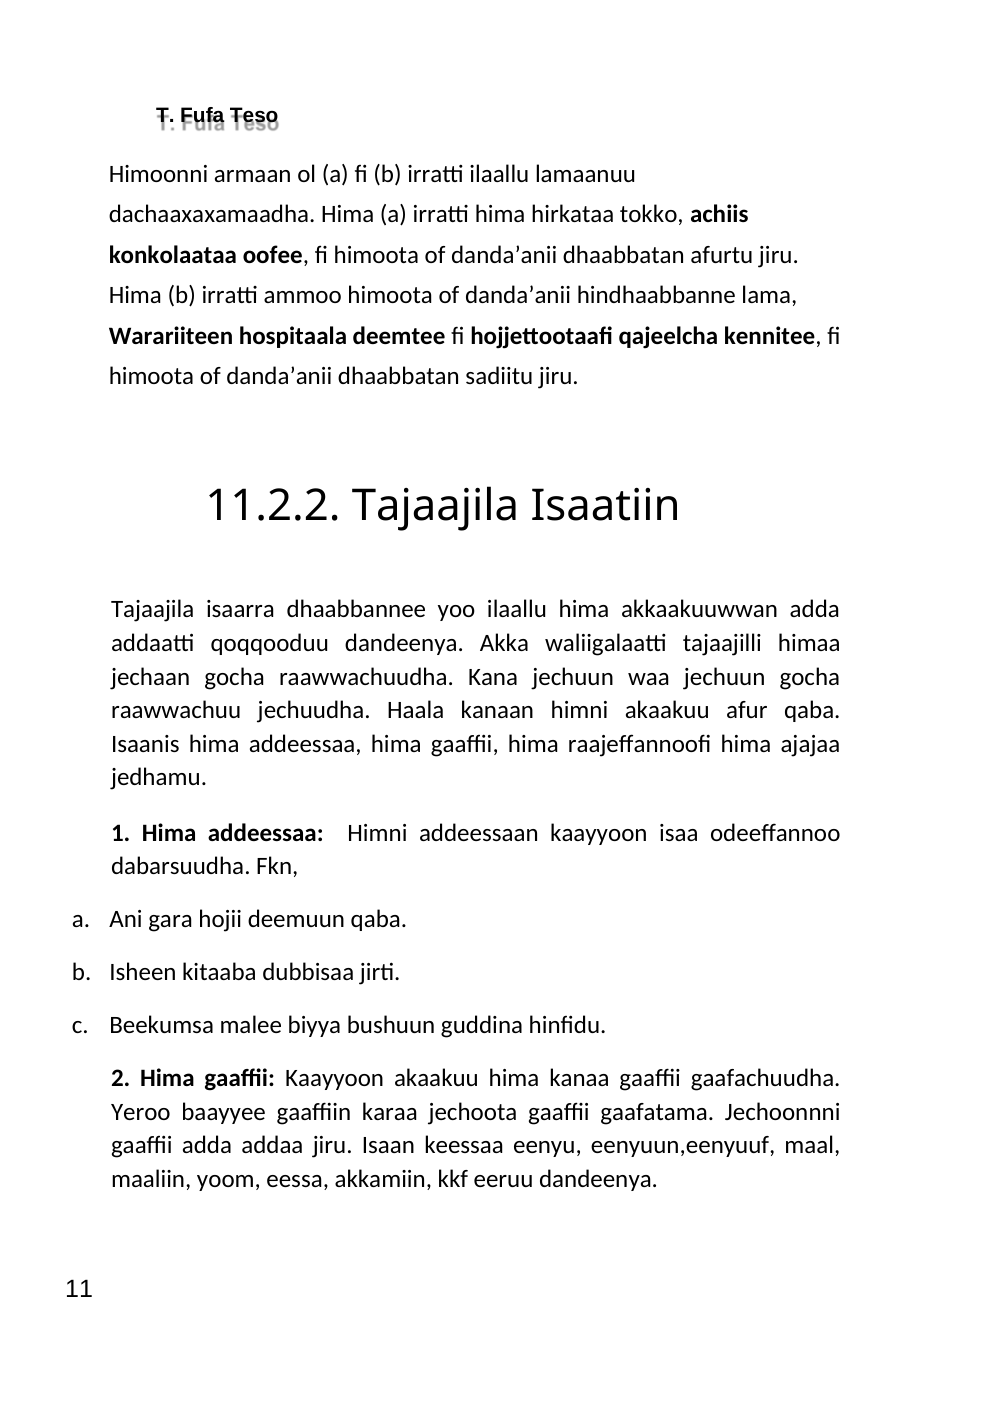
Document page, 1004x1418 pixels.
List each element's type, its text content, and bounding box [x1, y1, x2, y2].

list Ani gara hojii deemuun qaba. [72, 903, 841, 934]
list Isheen kitaaba dubbisaa jirti. [72, 956, 841, 987]
text 1. Hima addeessaa: Himni addeessaan kaayyoon isaa odeeffannoo dabarsuudha. Fkn, [111, 817, 841, 881]
text 2. Hima gaaffii: Kaayyoon akaakuu hima kanaa gaaffii gaafachuudha. Yeroo baayyee gaaffiin karaa jechoota gaaffii gaafatama. Jechoonnni gaaffii adda addaa jiru. Isaan keessaa eenyu, eenyuun,eenyuuf, maal, maaliin, yoom, eessa, akkamiin, kkf eeruu dandeenya. [111, 1062, 841, 1194]
text Tajaajila isaarra dhaabbannee yoo ilaallu hima akkaakuuwwan adda addaatti qoqqooduu dandeenya. Akka waliigalaatti tajaajilli himaa jechaan gocha raawwachuudha. Kana jechuun waa jechuun gocha raawwachuu jechuudha. Haala kanaan himni akaakuu afur qaba. Isaanis hima addeessaa, hima gaaffii, hima raajeffannoofi hima ajajaa jedhamu. [111, 594, 841, 792]
text Himoonni armaan ol (a) fi (b) irratti ilaallu lamaanuu dachaaxaxamaadha. Hima (a) irratti hima hirkataa tokko, achiis konkolaataa oofee, fi himoota of danda’anii dhaabbatan afurtu jiru. Hima (b) irratti ammoo himoota of danda’anii hindhaabbanne lama, Warariiteen hospitaala deemtee fi hojjettootaafi qajeelcha kennitee, fi himoota of danda’anii dhaabbatan sadiitu jiru. [108, 158, 842, 391]
list Beekumsa malee biyya bushuun guddina hinfidu. [72, 1009, 841, 1040]
subtitle 11.2.2. Tajaajila Isaatiin [109, 473, 848, 533]
picture [142, 102, 311, 149]
